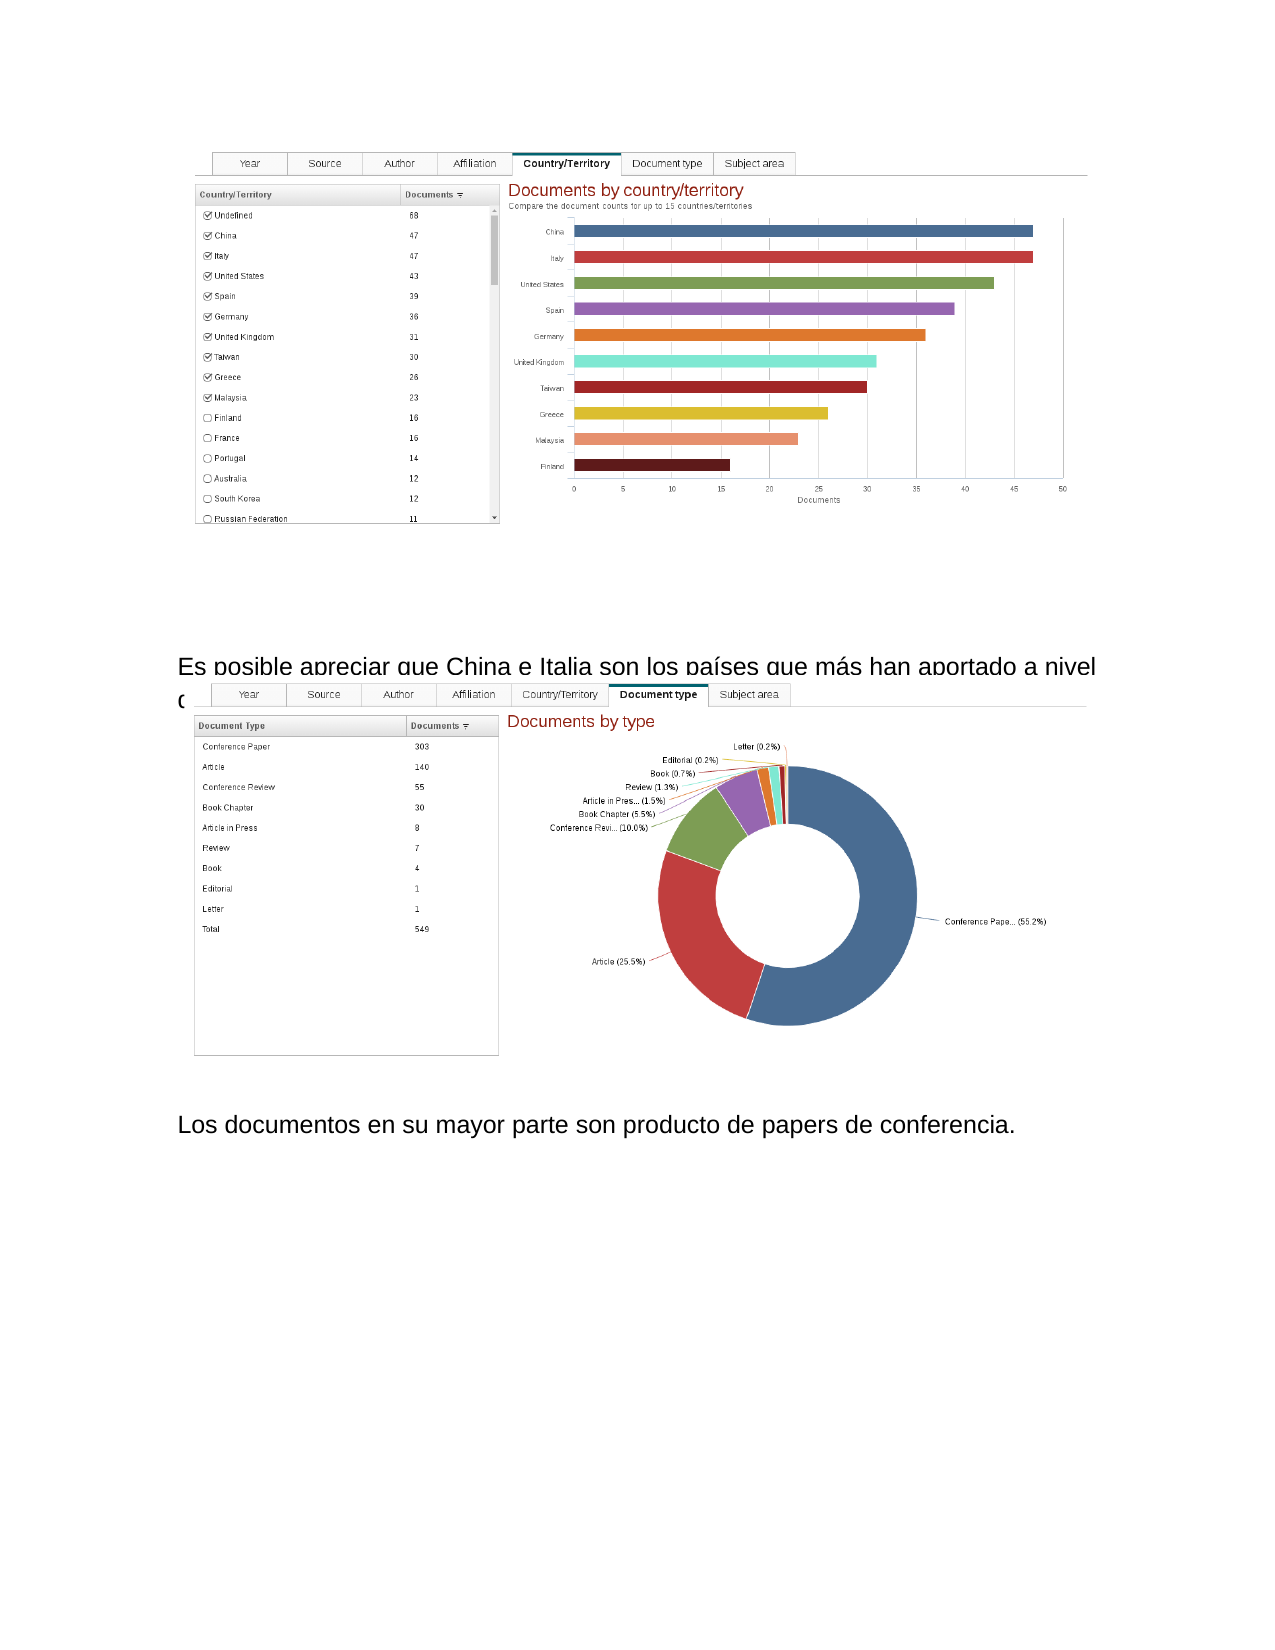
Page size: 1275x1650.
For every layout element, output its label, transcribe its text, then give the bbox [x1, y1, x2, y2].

picture [185, 147, 1091, 541]
text Los documentos en su mayor parte son producto de papers de conferencia. [177, 793, 1098, 1139]
picture [184, 675, 1091, 1082]
text Es posible apreciar que China e Italia son los países que más han aportado a nivel de documentos a esta temática. [177, 652, 1098, 714]
